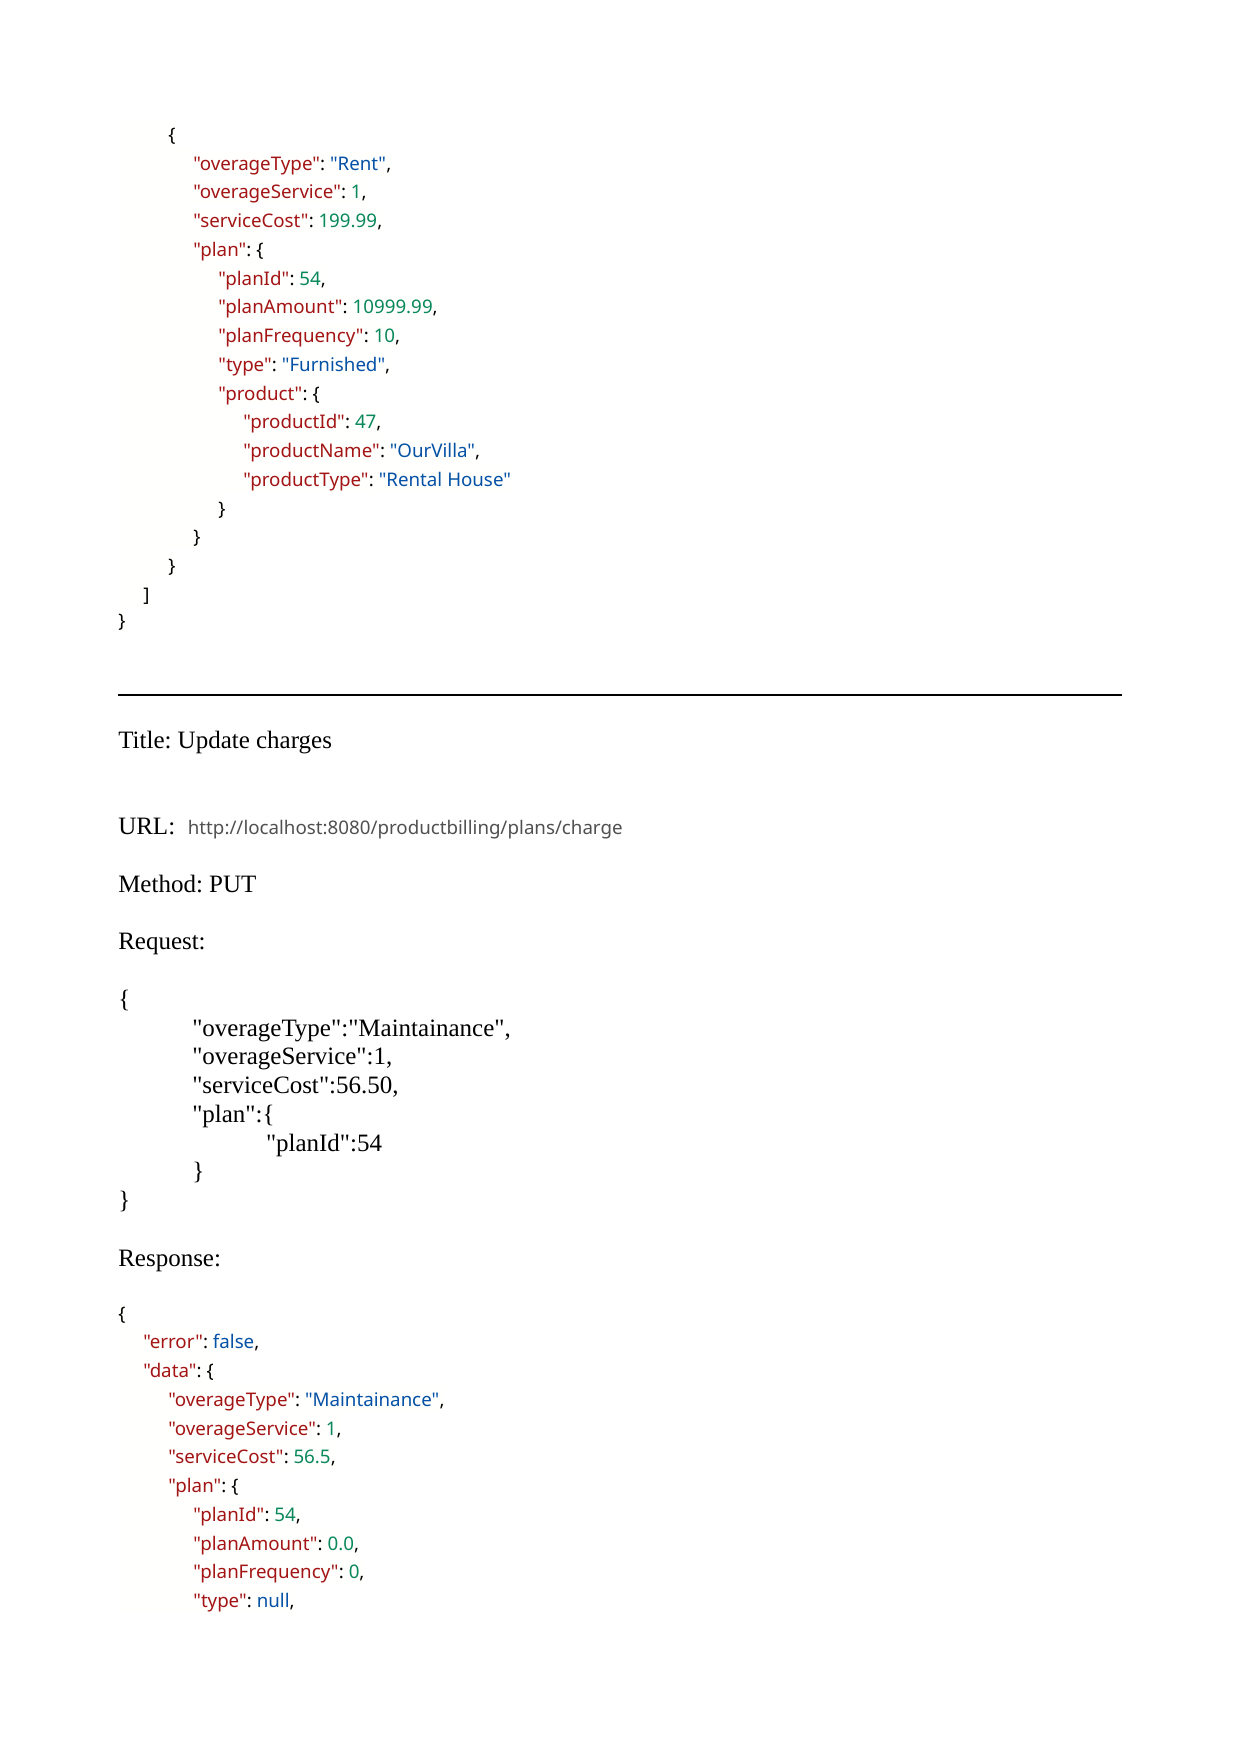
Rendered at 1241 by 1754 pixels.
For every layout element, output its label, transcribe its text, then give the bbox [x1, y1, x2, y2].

text } [118, 492, 1122, 521]
text Response: [118, 1243, 1122, 1271]
text "overageType":"Maintainance", [118, 1013, 1122, 1041]
text ] [118, 578, 1122, 607]
text "productType": "Rental House" [118, 463, 1122, 492]
text } [118, 1156, 1122, 1185]
text } [118, 521, 1122, 549]
text "overageService": 1, [118, 1412, 1122, 1441]
text "overageType": "Maintainance", [118, 1383, 1122, 1412]
text "planId":54 [118, 1128, 1122, 1156]
text "planId": 54, [118, 262, 1122, 291]
text "overageService": 1, [118, 176, 1122, 204]
text "planAmount": 10999.99, [118, 291, 1122, 319]
text "planFrequency": 0, [118, 1556, 1122, 1584]
text "data": { [118, 1354, 1122, 1383]
text } [118, 549, 1122, 578]
text { [118, 118, 1122, 147]
text "planFrequency": 10, [118, 319, 1122, 348]
text "serviceCost": 199.99, [118, 204, 1122, 233]
text Method: PUT [118, 869, 1122, 898]
text "productName": "OurVilla", [118, 434, 1122, 463]
text "overageType": "Rent", [118, 147, 1122, 176]
text "productId": 47, [118, 406, 1122, 434]
text Request: [118, 926, 1122, 955]
text URL: http://localhost:8080/productbilling/plans/charge [118, 811, 1122, 840]
text "error": false, [118, 1326, 1122, 1354]
text { [118, 1300, 1122, 1326]
text } [118, 1185, 1122, 1214]
text } [118, 607, 1122, 632]
text "planId": 54, [118, 1498, 1122, 1527]
text Title: Update charges [118, 725, 1122, 754]
text "product": { [118, 377, 1122, 406]
text "plan": { [118, 233, 1122, 262]
text "planAmount": 0.0, [118, 1527, 1122, 1556]
text "serviceCost":56.50, [118, 1070, 1122, 1099]
text "plan": { [118, 1469, 1122, 1498]
text "serviceCost": 56.5, [118, 1441, 1122, 1469]
text "type": null, [118, 1584, 1122, 1613]
text "overageService":1, [118, 1041, 1122, 1070]
text "plan":{ [118, 1099, 1122, 1128]
text { [118, 984, 1122, 1013]
text "type": "Furnished", [118, 348, 1122, 377]
